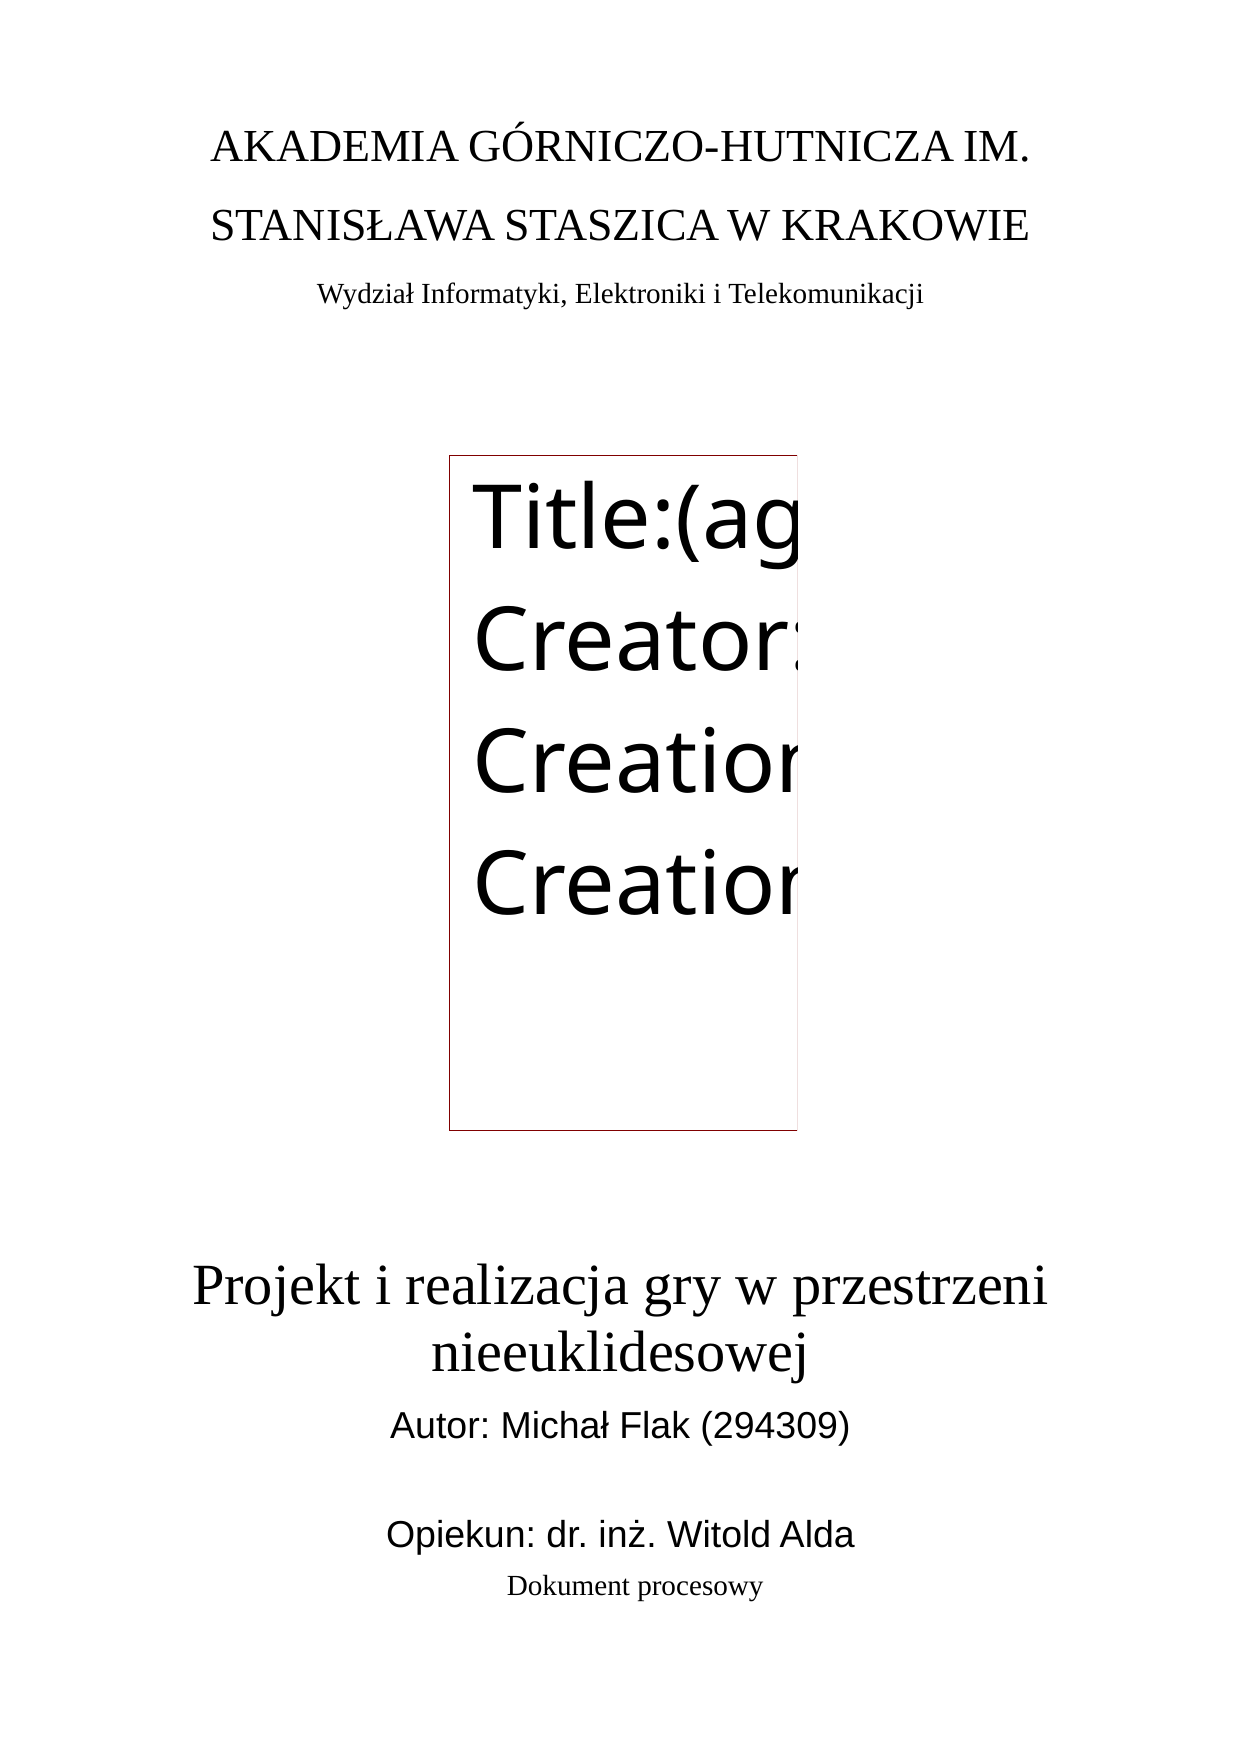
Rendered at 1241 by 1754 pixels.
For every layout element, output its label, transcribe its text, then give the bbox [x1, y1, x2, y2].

text AKADEMIA GÓRNICZO-HUTNICZA IM. [118, 118, 1122, 171]
text Dokument procesowy [148, 1568, 1122, 1602]
text STANISŁAWA STASZICA W KRAKOWIE [118, 197, 1122, 250]
text Wydział Informatyki, Elektroniki i Telekomunikacji [118, 276, 1122, 482]
subtitle Opiekun: dr. inż. Witold Alda [118, 1513, 1122, 1556]
subtitle Autor: Michał Flak (294309) [118, 1403, 1122, 1446]
title Projekt i realizacja gry w przestrzeni nieeuklidesowej [118, 1183, 1122, 1384]
